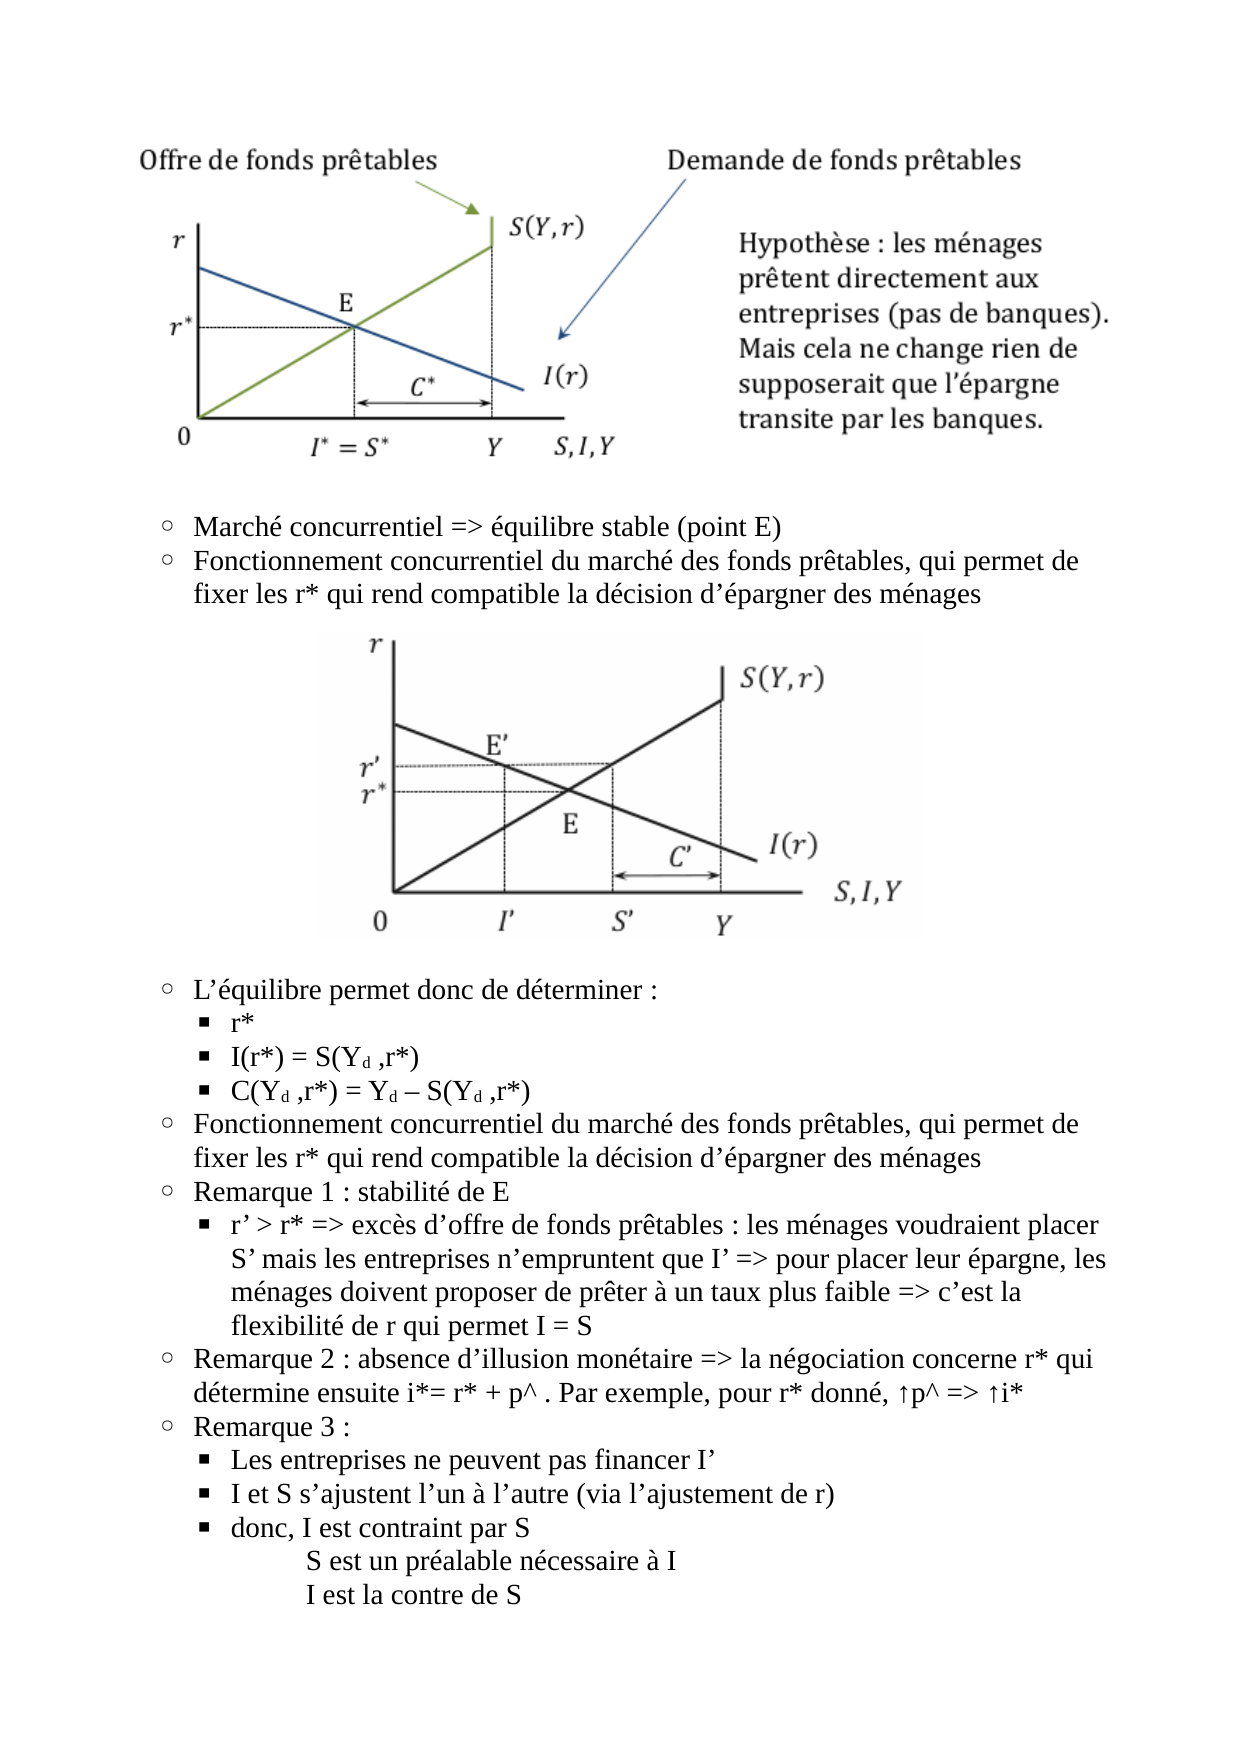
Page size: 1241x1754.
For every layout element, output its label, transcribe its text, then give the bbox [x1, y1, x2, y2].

list r’ > r* => excès d’offre de fonds prêtables : les ménages voudraient placer S’ mais les entreprises n’empruntent que I’ => pour placer leur épargne, les ménages doivent proposer de prêter à un taux plus faible => c’est la flexibilité de r qui permet I = S [193, 1207, 1122, 1342]
list Remarque 3 : [156, 1409, 1122, 1442]
list I est la contre de S [268, 1577, 1122, 1610]
list C(Yd ,r*) = Yd – S(Yd ,r*) [193, 1073, 1122, 1106]
list r* [193, 1006, 1122, 1039]
list Remarque 2 : absence d’illusion monétaire => la négociation concerne r* qui détermine ensuite i*= r* + p^ . Par exemple, pour r* donné, ↑p^ => ↑i* [156, 1342, 1122, 1409]
list donc, I est contraint par S [193, 1510, 1122, 1543]
list I et S s’ajustent l’un à l’autre (via l’ajustement de r) [193, 1476, 1122, 1510]
picture [317, 632, 924, 939]
list I(r*) = S(Yd ,r*) [193, 1039, 1122, 1073]
list Fonctionnement concurrentiel du marché des fonds prêtables, qui permet de fixer les r* qui rend compatible la décision d’épargner des ménages [156, 543, 1122, 610]
list Remarque 1 : stabilité de E [156, 1174, 1122, 1207]
list Les entreprises ne peuvent pas financer I’ [193, 1442, 1122, 1476]
picture [118, 133, 1123, 476]
list S est un préalable nécessaire à I [268, 1543, 1122, 1577]
list L’équilibre permet donc de déterminer : [156, 972, 1122, 1006]
list Marché concurrentiel => équilibre stable (point E) [156, 509, 1122, 543]
list Fonctionnement concurrentiel du marché des fonds prêtables, qui permet de fixer les r* qui rend compatible la décision d’épargner des ménages [156, 1106, 1122, 1174]
